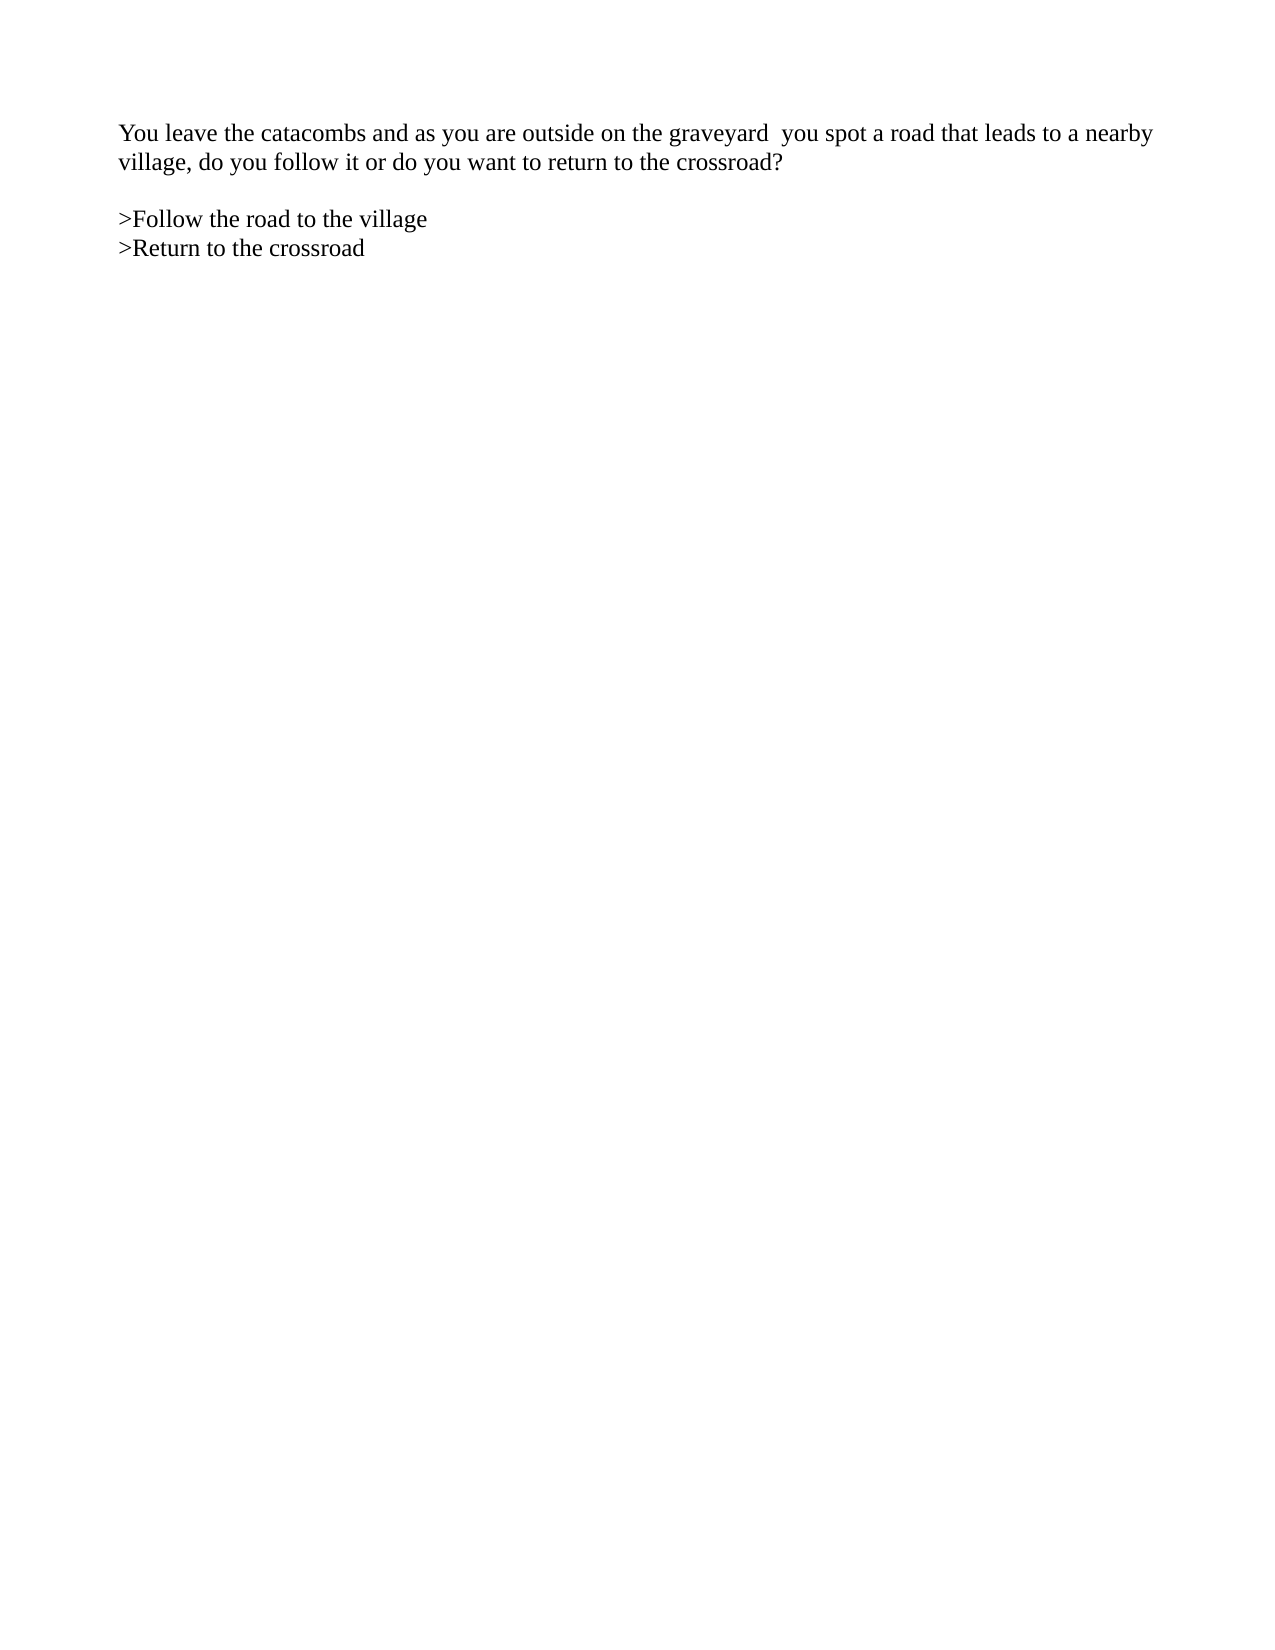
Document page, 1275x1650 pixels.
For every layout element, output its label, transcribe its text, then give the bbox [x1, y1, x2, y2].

text You leave the catacombs and as you are outside on the graveyard you spot a road that leads to a nearby village, do you follow it or do you want to return to the crossroad? [118, 118, 1157, 176]
text >Return to the crossroad [118, 233, 1157, 262]
text >Follow the road to the village [118, 176, 1157, 233]
